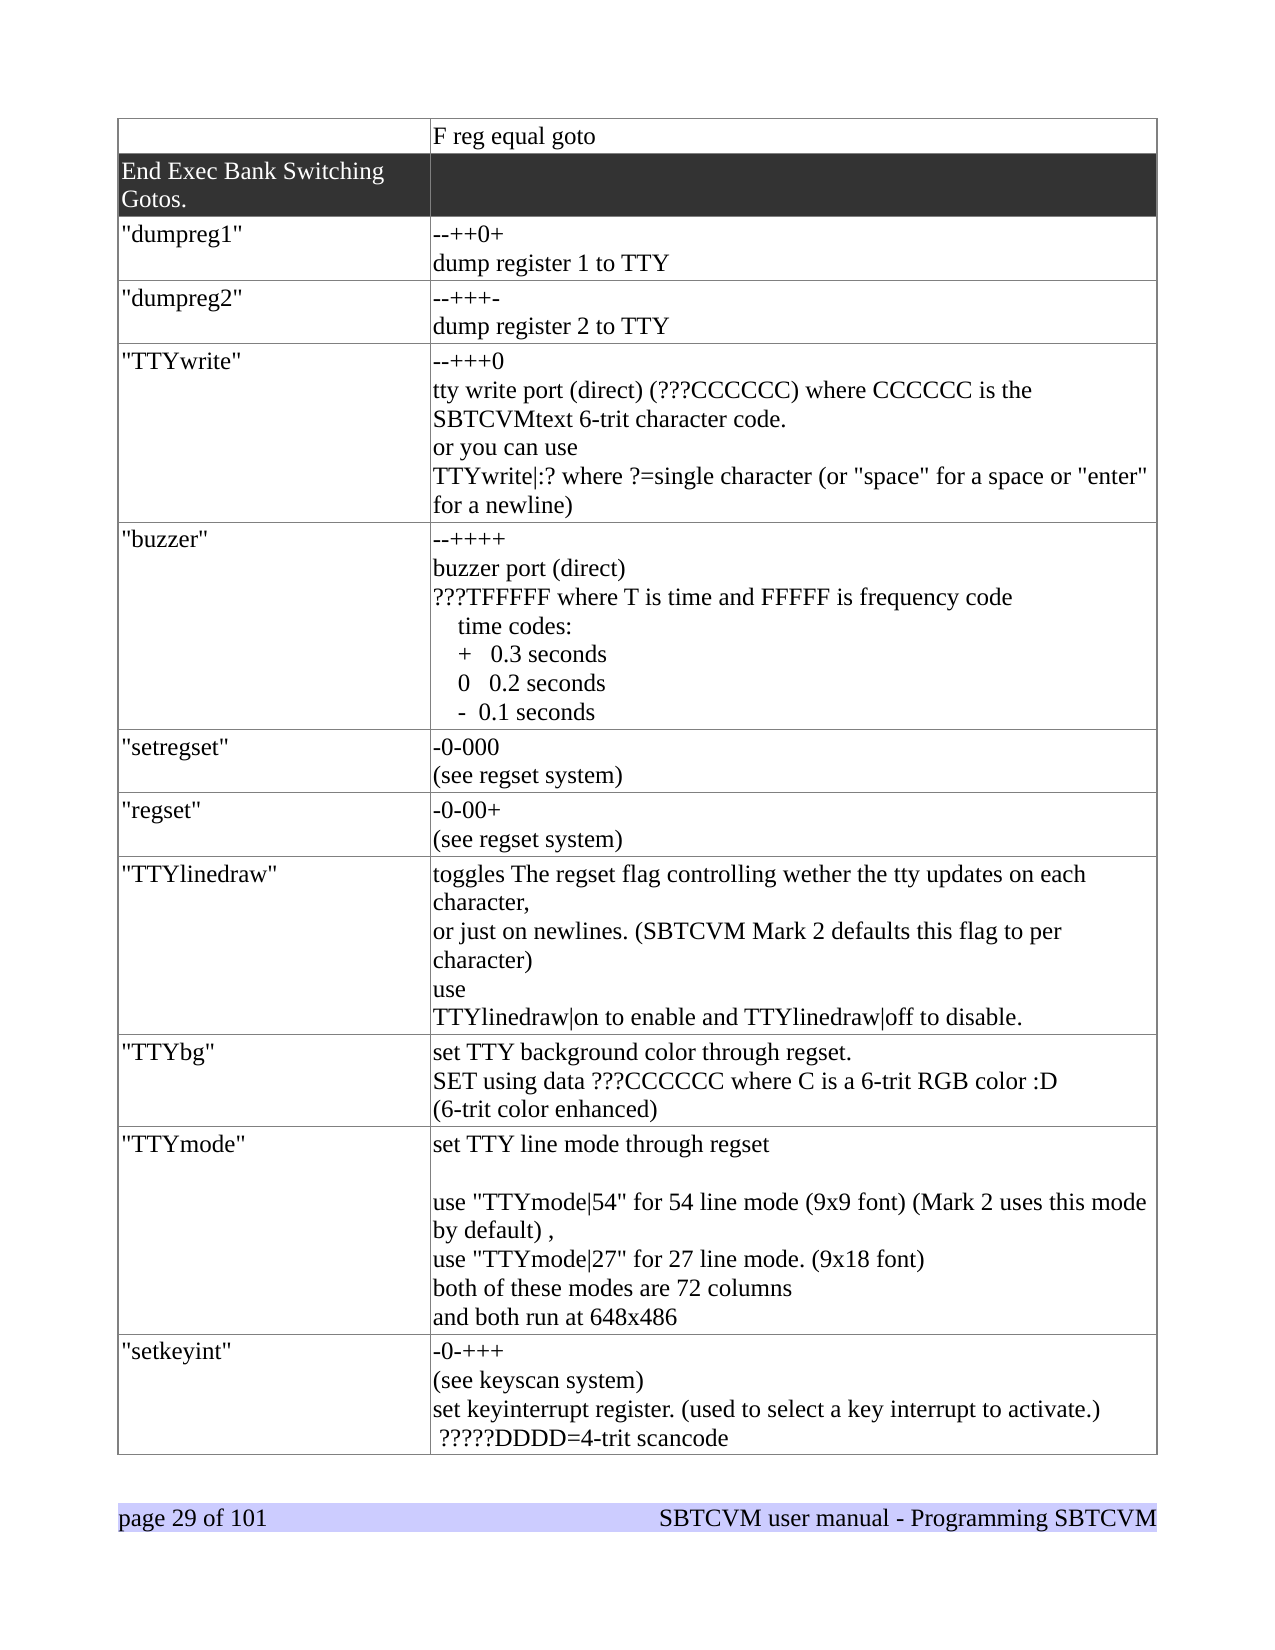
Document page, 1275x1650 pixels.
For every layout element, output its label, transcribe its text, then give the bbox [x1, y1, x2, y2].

table_cell "TTYbg" [119, 1035, 430, 1126]
table_cell toggles The regset flag controlling wether the tty updates on each character, or just on newlines. (SBTCVM Mark 2 defaults this flag to per character) use TTYlinedraw|on to enable and TTYlinedraw|off to disable. [431, 857, 1156, 1034]
table_cell --++0+ dump register 1 to TTY [431, 217, 1156, 280]
table_cell End Exec Bank Switching Gotos. [119, 154, 430, 216]
table_cell -0-00+ (see regset system) [431, 793, 1156, 856]
table_cell set TTY line mode through regset use "TTYmode|54" for 54 line mode (9x9 font) (Mark 2 uses this mode by default) , use "TTYmode|27" for 27 line mode. (9x18 font) both of these modes are 72 columns and both run at 648x486 [431, 1127, 1156, 1333]
table_cell "TTYwrite" [119, 344, 430, 522]
table_cell "setkeyint" [119, 1335, 430, 1454]
table_cell [431, 154, 1156, 216]
table_cell "dumpreg1" [119, 217, 430, 280]
table_cell --+++- dump register 2 to TTY [431, 281, 1156, 343]
table_cell set TTY background color through regset. SET using data ???CCCCCC where C is a 6-trit RGB color :D (6-trit color enhanced) [431, 1035, 1156, 1126]
table_cell -0-+++ (see keyscan system) set keyinterrupt register. (used to select a key interrupt to activate.) ?????DDDD=4-trit scancode [431, 1335, 1156, 1454]
table_cell "dumpreg2" [119, 281, 430, 343]
table_cell --+++0 tty write port (direct) (???CCCCCC) where CCCCCC is the SBTCVMtext 6-trit character code. or you can use TTYwrite|:? where ?=single character (or "space" for a space or "enter" for a newline) [431, 344, 1156, 522]
table_cell F reg equal goto [431, 119, 1156, 153]
table_cell "TTYmode" [119, 1127, 430, 1333]
table_cell "regset" [119, 793, 430, 856]
table_cell "setregset" [119, 730, 430, 792]
table_cell -0-000 (see regset system) [431, 730, 1156, 792]
table_cell "TTYlinedraw" [119, 857, 430, 1034]
table_cell "buzzer" [119, 523, 430, 729]
table_cell --++++ buzzer port (direct) ???TFFFFF where T is time and FFFFF is frequency code time codes: + 0.3 seconds 0 0.2 seconds - 0.1 seconds [431, 523, 1156, 729]
table_cell [119, 119, 430, 153]
